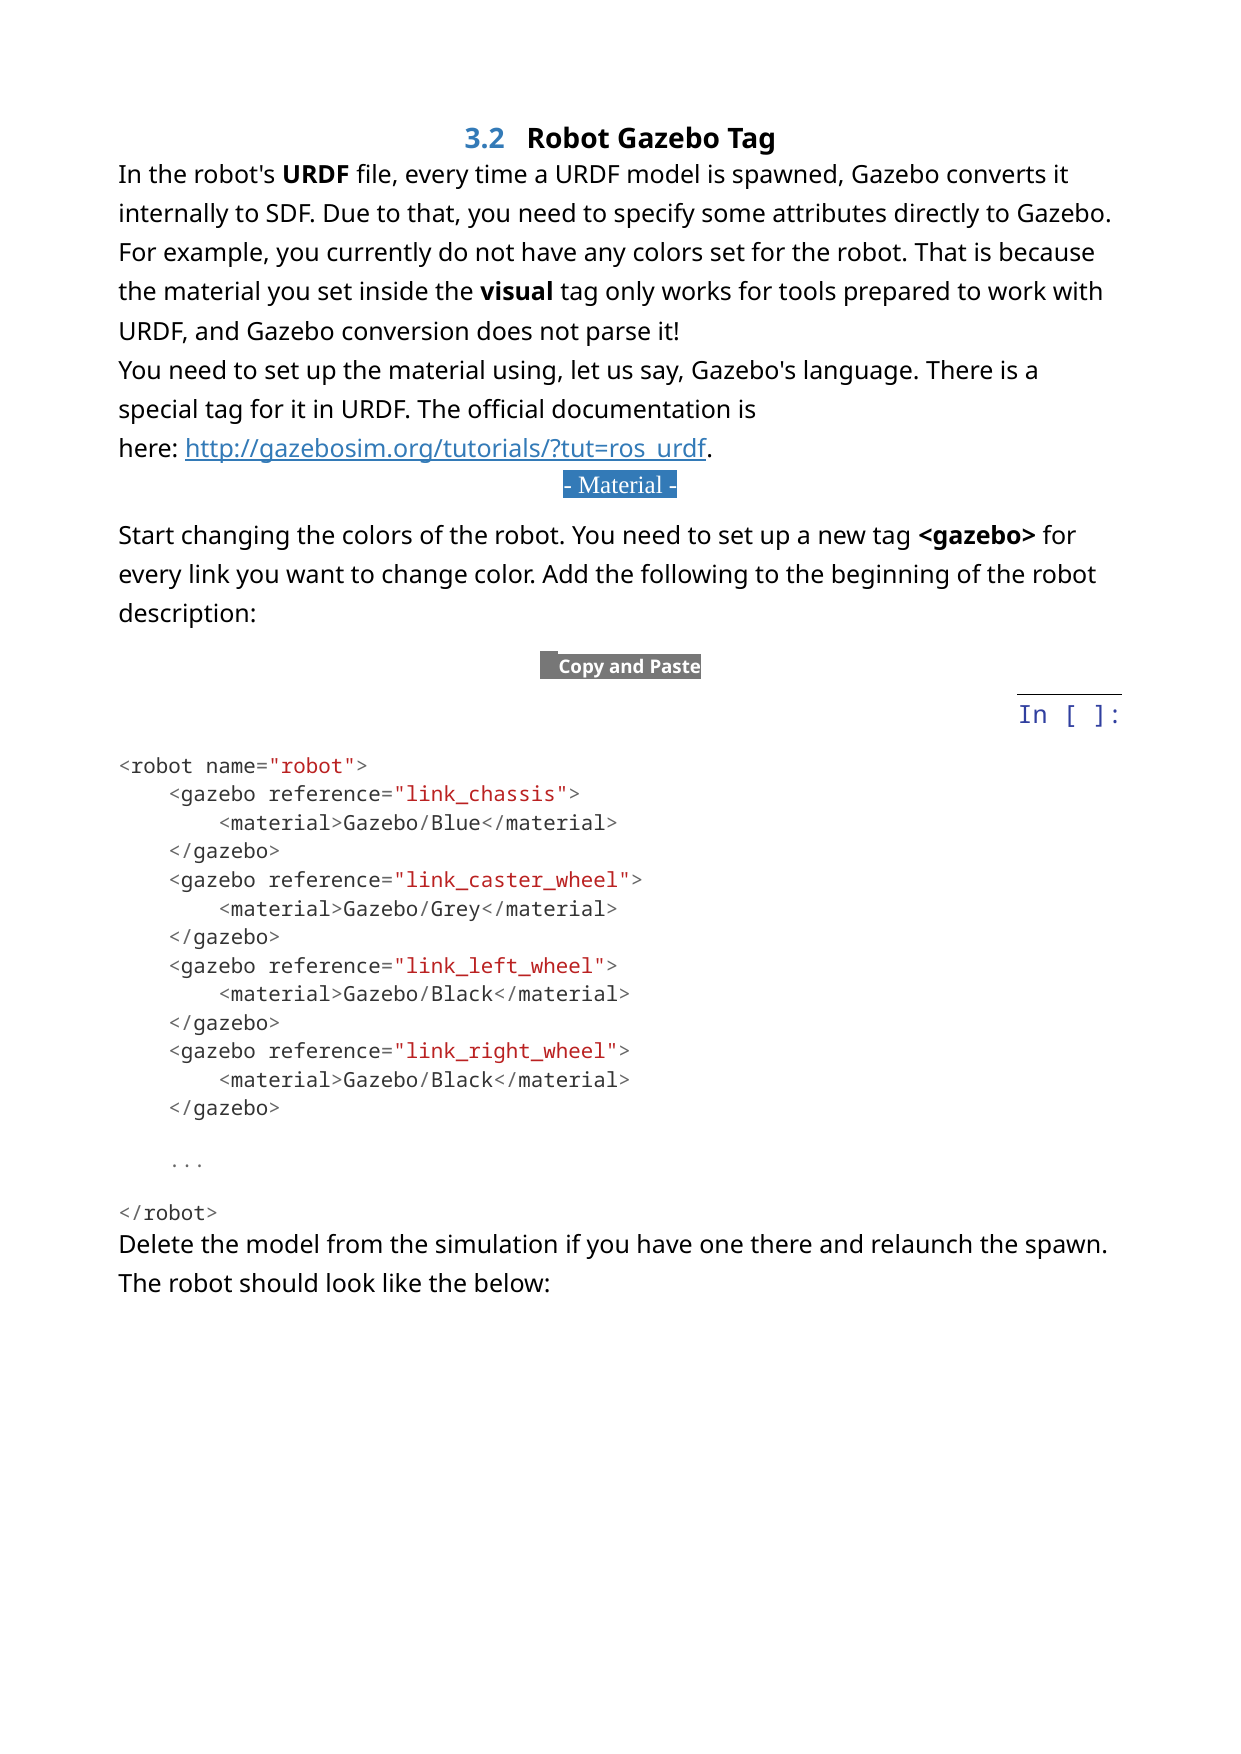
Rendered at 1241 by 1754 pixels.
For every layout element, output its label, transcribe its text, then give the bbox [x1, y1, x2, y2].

text <material>Gazebo/Grey</material> [118, 894, 1122, 922]
text <robot name="robot"> [118, 751, 1122, 779]
text Delete the model from the simulation if you have one there and relaunch the spawn. The robot should look like the below: [118, 1226, 1122, 1299]
text Copy and Paste [118, 651, 1122, 679]
text ... [118, 1146, 1122, 1174]
text <gazebo reference="link_right_wheel"> [118, 1036, 1122, 1065]
text <material>Gazebo/Black</material> [118, 1065, 1122, 1093]
text </gazebo> [118, 837, 1122, 865]
text In [ ]: [118, 694, 1122, 731]
text </gazebo> [118, 1093, 1122, 1122]
text <gazebo reference="link_chassis"> [118, 779, 1122, 808]
text <gazebo reference="link_caster_wheel"> [118, 865, 1122, 894]
subtitle 3.2 Robot Gazebo Tag [118, 118, 1122, 156]
text </gazebo> [118, 922, 1122, 951]
text - Material - [118, 470, 1122, 498]
text </gazebo> [118, 1008, 1122, 1036]
text You need to set up the material using, let us say, Gazebo's language. There is a special tag for it in URDF. The official documentation is here: http://gazebosim.org/tutorials/?tut=ros_urdf. [118, 352, 1122, 465]
text </robot> [118, 1198, 1122, 1226]
text <gazebo reference="link_left_wheel"> [118, 951, 1122, 979]
text <material>Gazebo/Blue</material> [118, 808, 1122, 837]
text Start changing the colors of the robot. You need to set up a new tag <gazebo> for every link you want to change color. Add the following to the beginning of the robot description: [118, 517, 1122, 630]
text In the robot's URDF file, every time a URDF model is spawned, Gazebo converts it internally to SDF. Due to that, you need to specify some attributes directly to Gazebo. For example, you currently do not have any colors set for the robot. That is because the material you set inside the visual tag only works for tools prepared to work with URDF, and Gazebo conversion does not parse it! [118, 156, 1122, 347]
text <material>Gazebo/Black</material> [118, 979, 1122, 1008]
